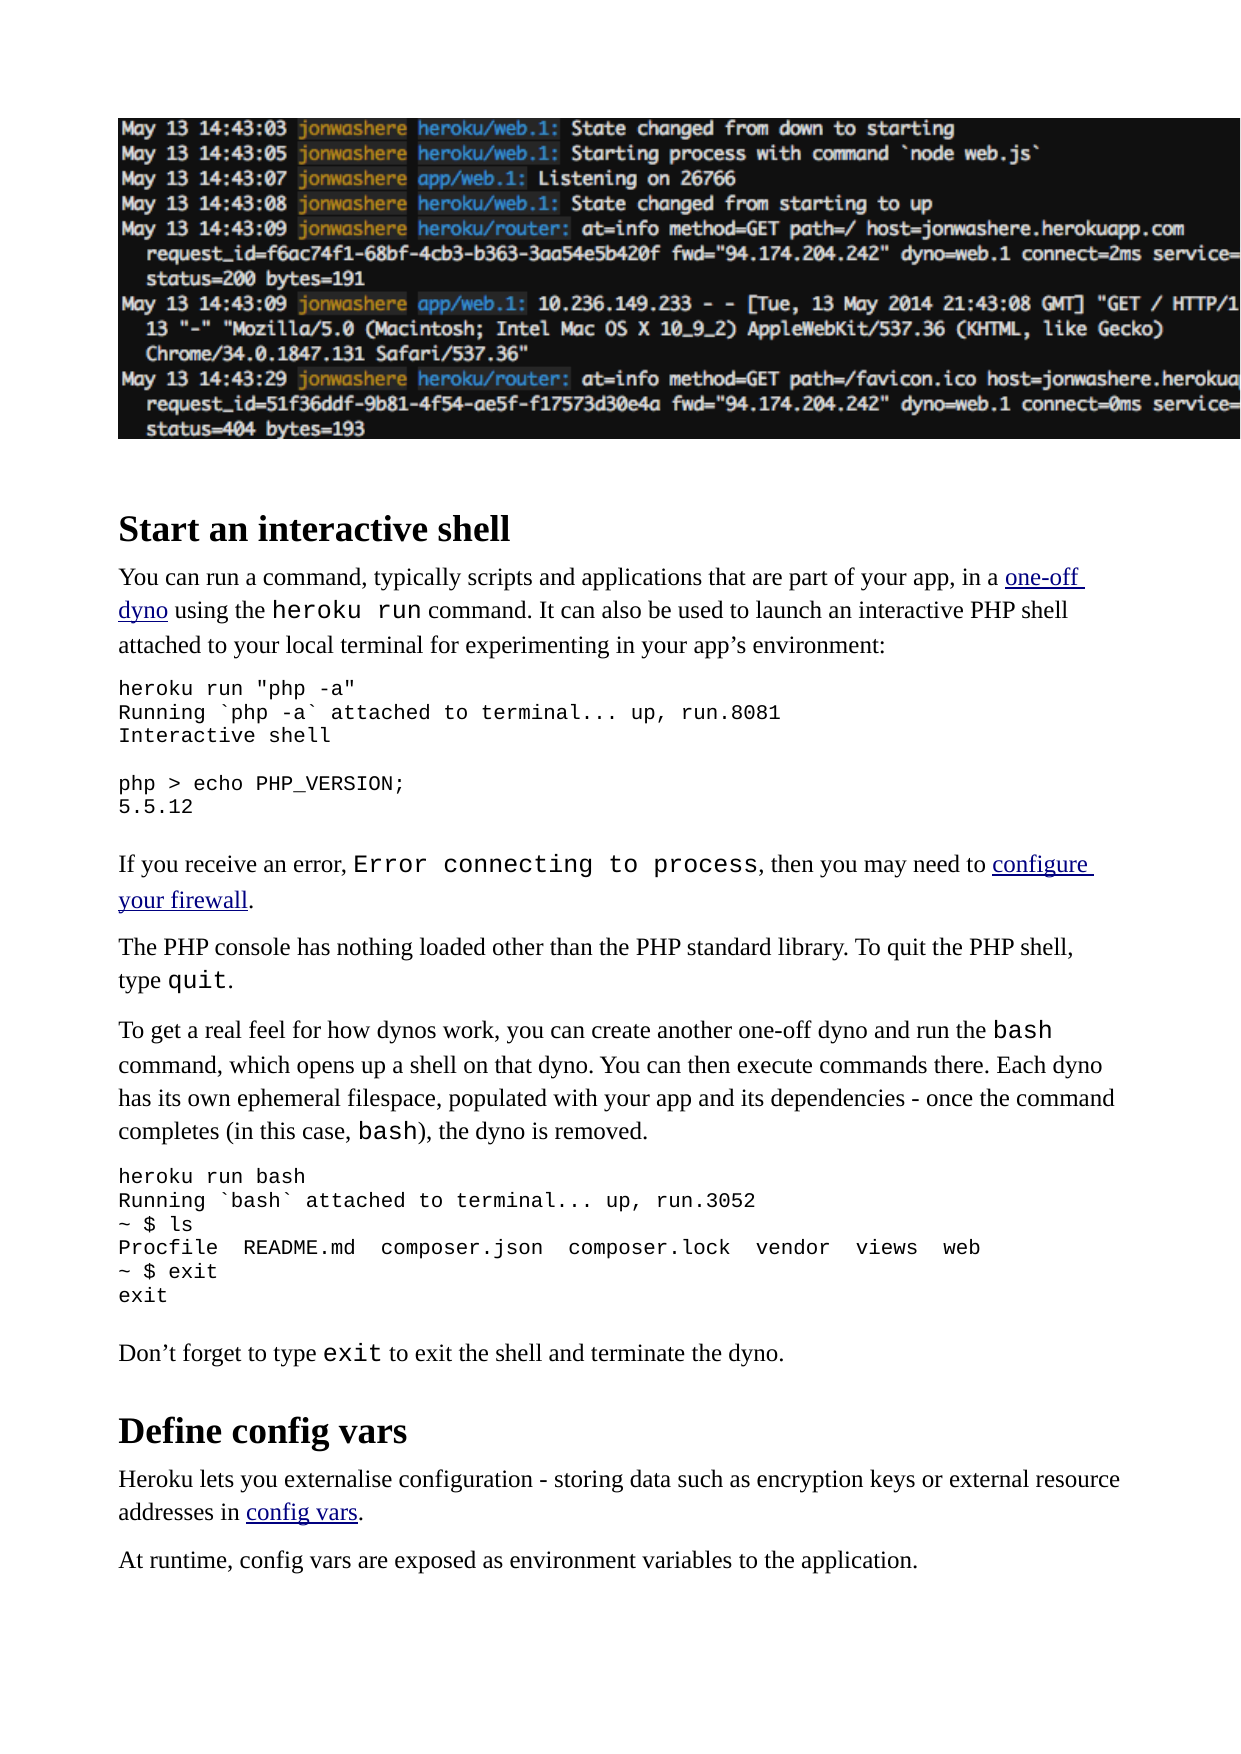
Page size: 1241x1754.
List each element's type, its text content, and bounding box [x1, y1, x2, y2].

text Procfile README.md composer.json composer.lock vendor views web [118, 1237, 1122, 1261]
text ~ $ exit [118, 1261, 1122, 1285]
text You can run a command, typically scripts and applications that are part of your app, in a one-off dyno using the heroku run command. It can also be used to launch an interactive PHP shell attached to your local terminal for experimenting in your app’s environment: [118, 562, 1122, 659]
subtitle Start an interactive shell [118, 507, 1122, 550]
text Heroku lets you externalise configuration - storing data such as encryption keys or external resource addresses in config vars. [118, 1464, 1122, 1526]
text 5.5.12 [118, 796, 1122, 820]
text exit [118, 1285, 1122, 1308]
text Don’t forget to type exit to exit the shell and terminate the dyno. [118, 1338, 1122, 1369]
subtitle Define config vars [118, 1409, 1122, 1452]
text If you receive an error, Error connecting to process, then you may need to configure your firewall. [118, 849, 1122, 913]
text php > echo PHP_VERSION; [118, 773, 1122, 796]
text heroku run "php -a" [118, 678, 1122, 702]
text To get a real feel for how dynos work, you can create another one-off dyno and run the bash command, which opens up a shell on that dyno. You can then execute commands there. Each dyno has its own ephemeral filespace, populated with your app and its dependencies - once the command completes (in this case, bash), the dyno is removed. [118, 1015, 1122, 1147]
text At runtime, config vars are exposed as environment variables to the application. [118, 1545, 1122, 1574]
text ~ $ ls [118, 1214, 1122, 1237]
text Interactive shell [118, 726, 1122, 749]
text Running `php -a` attached to terminal... up, run.8081 [118, 702, 1122, 726]
text The PHP console has nothing loaded other than the PHP standard library. To quit the PHP shell, type quit. [118, 932, 1122, 996]
text heroku run bash [118, 1166, 1122, 1190]
picture [118, 118, 1241, 439]
text Running `bash` attached to terminal... up, run.3052 [118, 1190, 1122, 1214]
